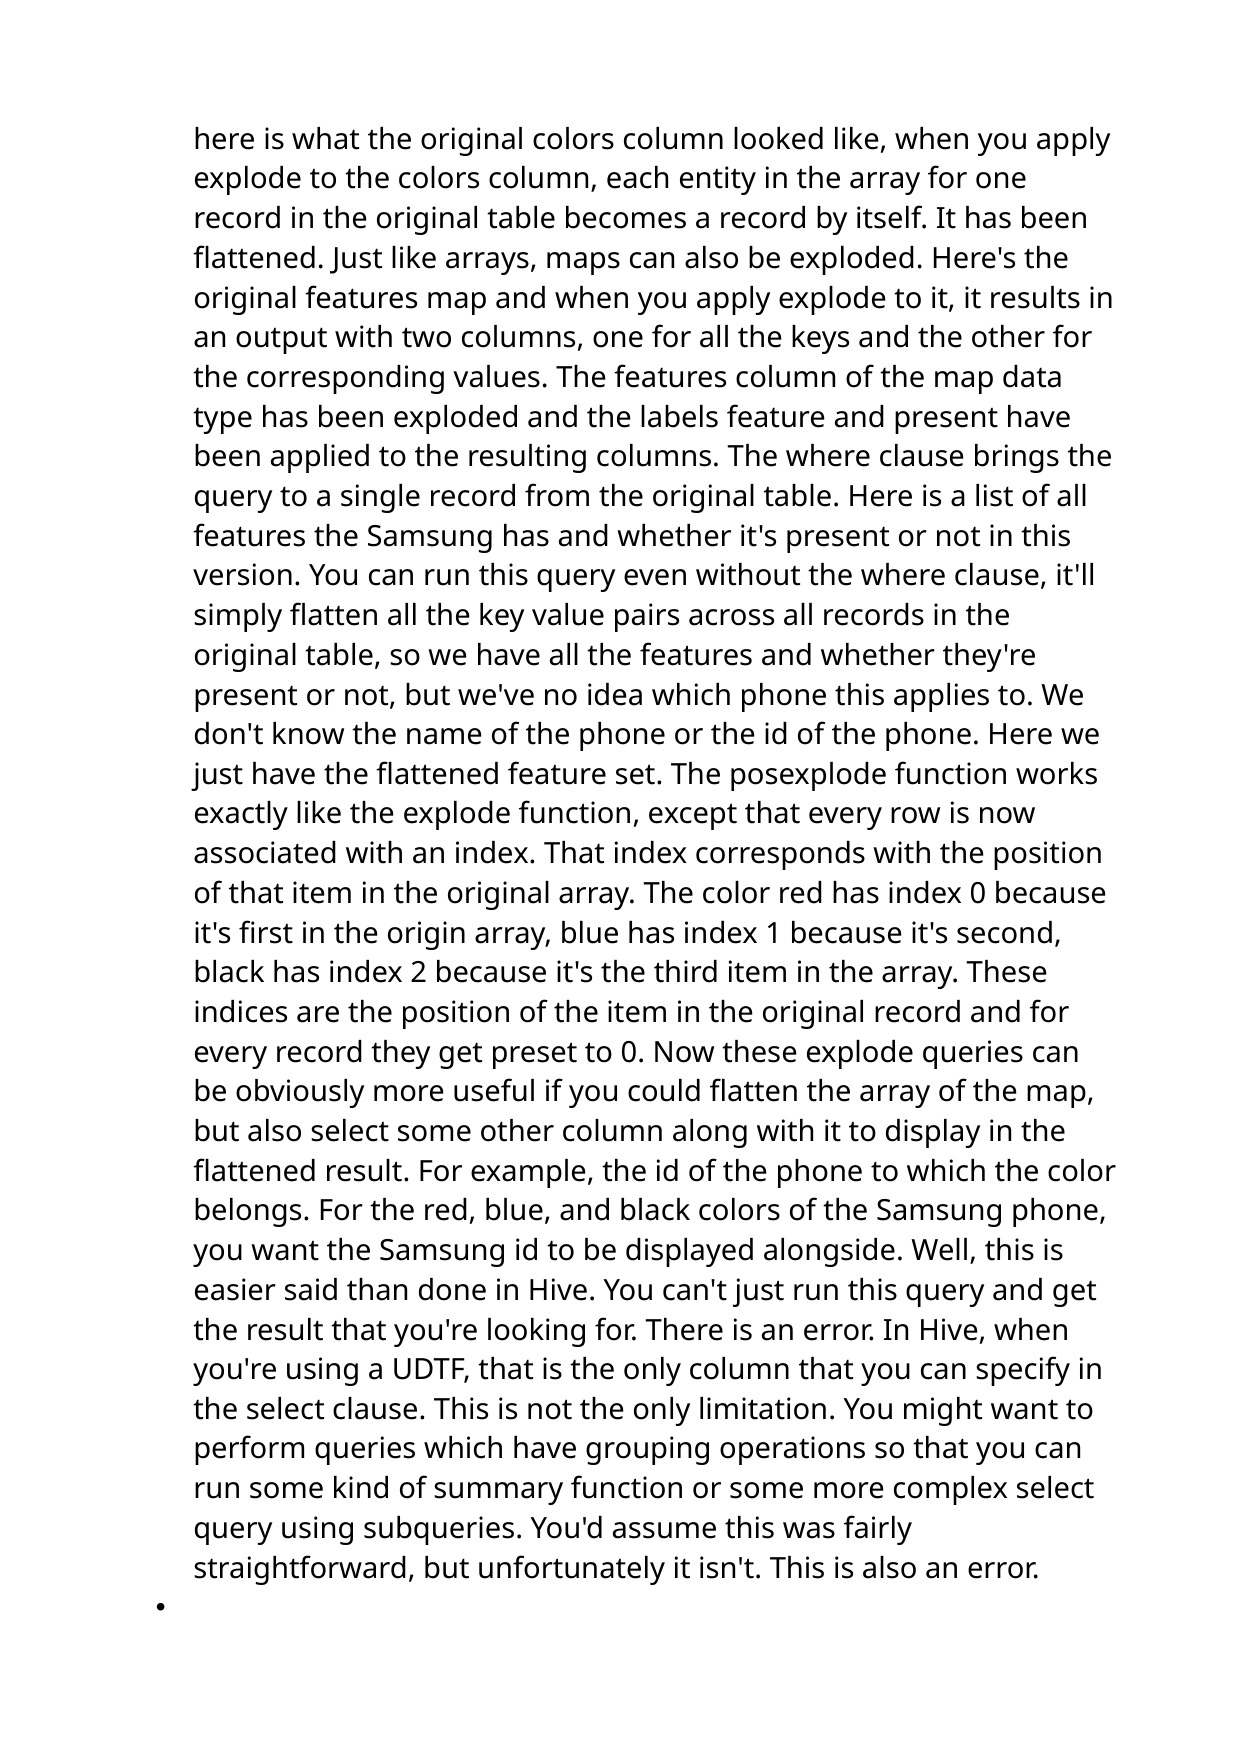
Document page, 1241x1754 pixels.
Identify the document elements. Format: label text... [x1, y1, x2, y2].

list here is what the original colors column looked like, when you apply explode to the colors column, each entity in the array for one record in the original table becomes a record by itself. It has been flattened. Just like arrays, maps can also be exploded. Here's the original features map and when you apply explode to it, it results in an output with two columns, one for all the keys and the other for the corresponding values. The features column of the map data type has been exploded and the labels feature and present have been applied to the resulting columns. The where clause brings the query to a single record from the original table. Here is a list of all features the Samsung has and whether it's present or not in this version. You can run this query even without the where clause, it'll simply flatten all the key value pairs across all records in the original table, so we have all the features and whether they're present or not, but we've no idea which phone this applies to. We don't know the name of the phone or the id of the phone. Here we just have the flattened feature set. The posexplode function works exactly like the explode function, except that every row is now associated with an index. That index corresponds with the position of that item in the original array. The color red has index 0 because it's first in the origin array, blue has index 1 because it's second, black has index 2 because it's the third item in the array. These indices are the position of the item in the original record and for every record they get preset to 0. Now these explode queries can be obviously more useful if you could flatten the array of the map, but also select some other column along with it to display in the flattened result. For example, the id of the phone to which the color belongs. For the red, blue, and black colors of the Samsung phone, you want the Samsung id to be displayed alongside. Well, this is easier said than done in Hive. You can't just run this query and get the result that you're looking for. There is an error. In Hive, when you're using a UDTF, that is the only column that you can specify in the select clause. This is not the only limitation. You might want to perform queries which have grouping operations so that you can run some kind of summary function or some more complex select query using subqueries. You'd assume this was fairly straightforward, but unfortunately it isn't. This is also an error. [156, 118, 1122, 1587]
